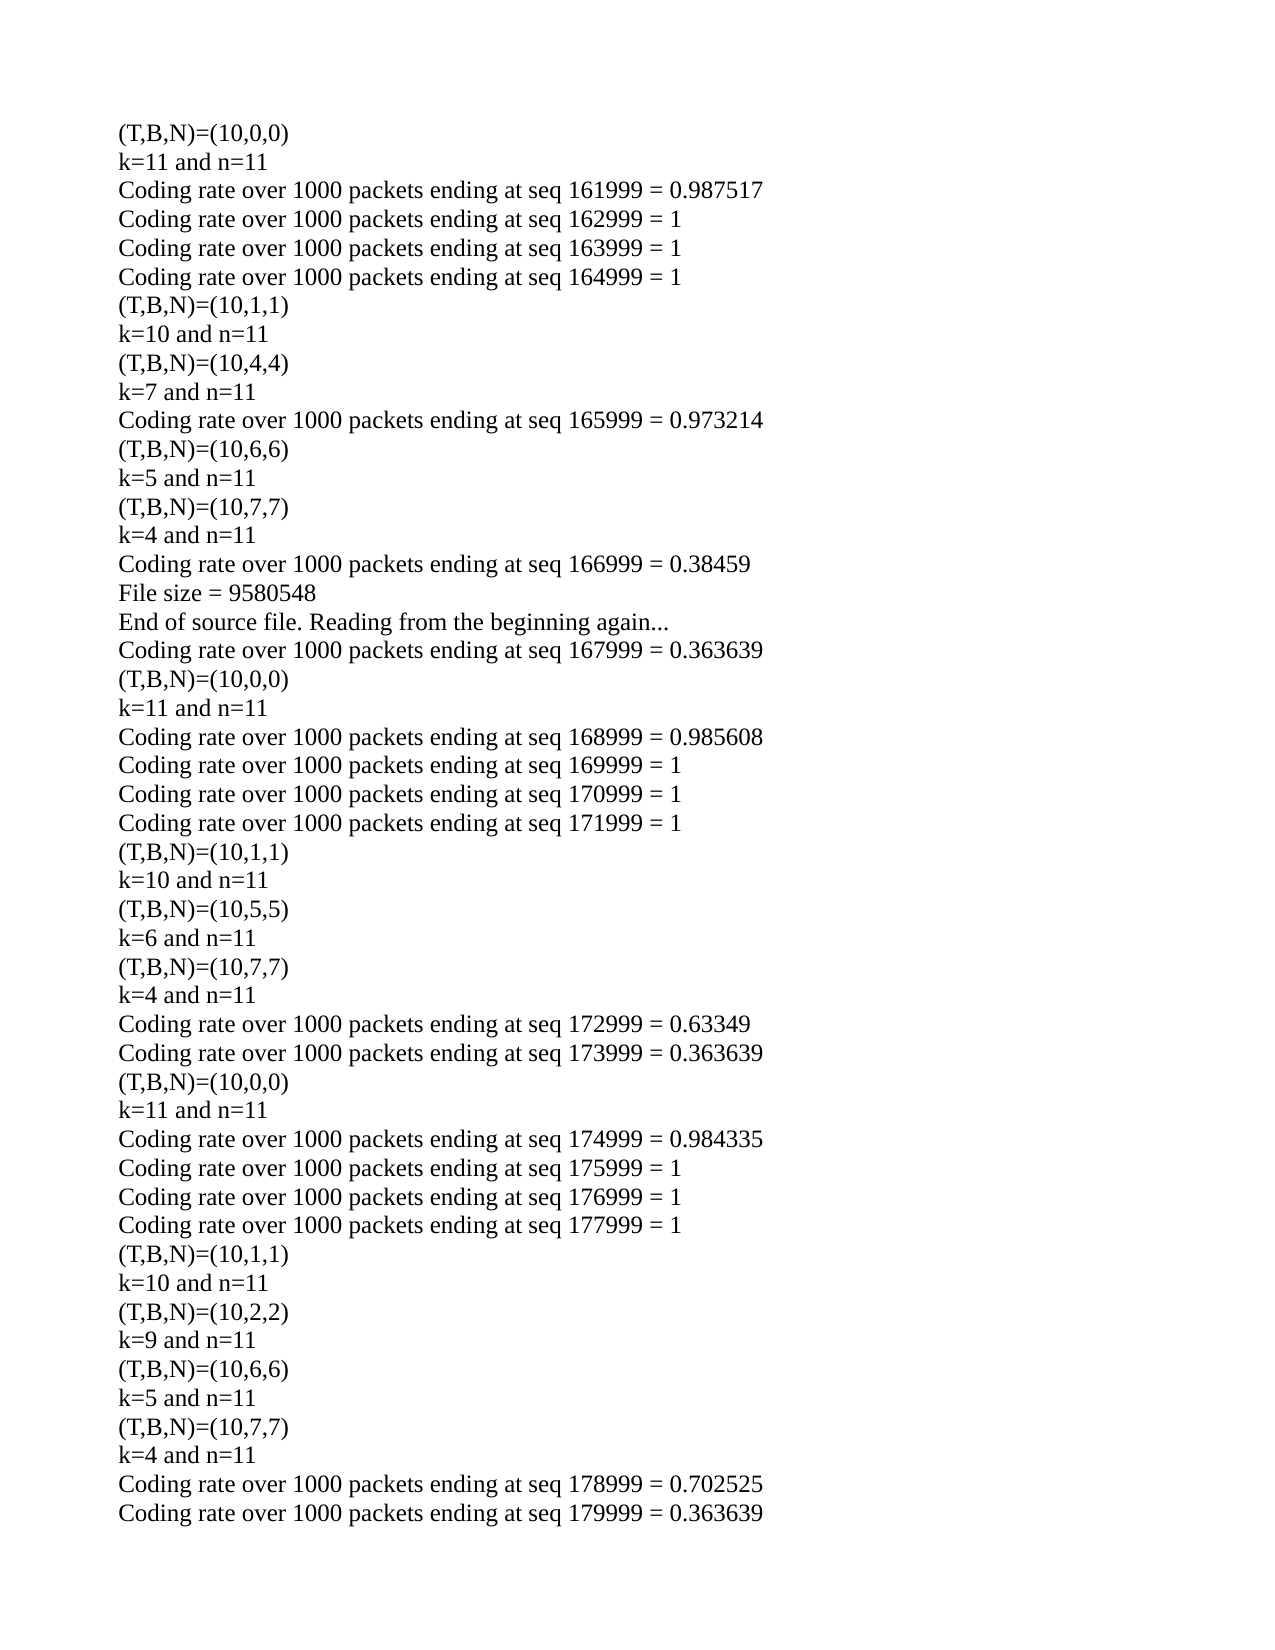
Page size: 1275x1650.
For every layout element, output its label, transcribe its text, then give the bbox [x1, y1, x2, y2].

text Coding rate over 1000 packets ending at seq 175999 = 1 [118, 1153, 1157, 1182]
text Coding rate over 1000 packets ending at seq 168999 = 0.985608 [118, 722, 1157, 751]
text Coding rate over 1000 packets ending at seq 170999 = 1 [118, 779, 1157, 808]
text (T,B,N)=(10,7,7) [118, 1412, 1157, 1441]
text k=11 and n=11 [118, 693, 1157, 722]
text k=7 and n=11 [118, 377, 1157, 406]
text k=9 and n=11 [118, 1326, 1157, 1354]
text Coding rate over 1000 packets ending at seq 169999 = 1 [118, 751, 1157, 779]
text End of source file. Reading from the beginning again... [118, 607, 1157, 636]
text k=11 and n=11 [118, 147, 1157, 176]
text Coding rate over 1000 packets ending at seq 173999 = 0.363639 [118, 1038, 1157, 1067]
text (T,B,N)=(10,7,7) [118, 952, 1157, 981]
text Coding rate over 1000 packets ending at seq 179999 = 0.363639 [118, 1498, 1157, 1527]
text Coding rate over 1000 packets ending at seq 172999 = 0.63349 [118, 1009, 1157, 1038]
text k=6 and n=11 [118, 923, 1157, 952]
text k=4 and n=11 [118, 1441, 1157, 1469]
text k=10 and n=11 [118, 319, 1157, 348]
text Coding rate over 1000 packets ending at seq 171999 = 1 [118, 808, 1157, 837]
text (T,B,N)=(10,1,1) [118, 1239, 1157, 1268]
text (T,B,N)=(10,2,2) [118, 1297, 1157, 1326]
text Coding rate over 1000 packets ending at seq 165999 = 0.973214 [118, 406, 1157, 434]
text Coding rate over 1000 packets ending at seq 162999 = 1 [118, 204, 1157, 233]
text Coding rate over 1000 packets ending at seq 178999 = 0.702525 [118, 1469, 1157, 1498]
text (T,B,N)=(10,0,0) [118, 118, 1157, 147]
text Coding rate over 1000 packets ending at seq 174999 = 0.984335 [118, 1124, 1157, 1153]
text (T,B,N)=(10,6,6) [118, 434, 1157, 463]
text (T,B,N)=(10,6,6) [118, 1354, 1157, 1383]
text Coding rate over 1000 packets ending at seq 164999 = 1 [118, 262, 1157, 291]
text k=4 and n=11 [118, 521, 1157, 549]
text (T,B,N)=(10,7,7) [118, 492, 1157, 521]
text Coding rate over 1000 packets ending at seq 167999 = 0.363639 [118, 636, 1157, 664]
text File size = 9580548 [118, 578, 1157, 607]
text Coding rate over 1000 packets ending at seq 166999 = 0.38459 [118, 549, 1157, 578]
text k=5 and n=11 [118, 1383, 1157, 1412]
text (T,B,N)=(10,5,5) [118, 894, 1157, 923]
text (T,B,N)=(10,0,0) [118, 664, 1157, 693]
text (T,B,N)=(10,1,1) [118, 291, 1157, 319]
text (T,B,N)=(10,1,1) [118, 837, 1157, 866]
text k=11 and n=11 [118, 1096, 1157, 1124]
text k=5 and n=11 [118, 463, 1157, 492]
text (T,B,N)=(10,0,0) [118, 1067, 1157, 1096]
text (T,B,N)=(10,4,4) [118, 348, 1157, 377]
text k=10 and n=11 [118, 1268, 1157, 1297]
text Coding rate over 1000 packets ending at seq 176999 = 1 [118, 1182, 1157, 1211]
text k=4 and n=11 [118, 981, 1157, 1009]
text Coding rate over 1000 packets ending at seq 161999 = 0.987517 [118, 176, 1157, 204]
text Coding rate over 1000 packets ending at seq 177999 = 1 [118, 1211, 1157, 1239]
text k=10 and n=11 [118, 866, 1157, 894]
text Coding rate over 1000 packets ending at seq 163999 = 1 [118, 233, 1157, 262]
